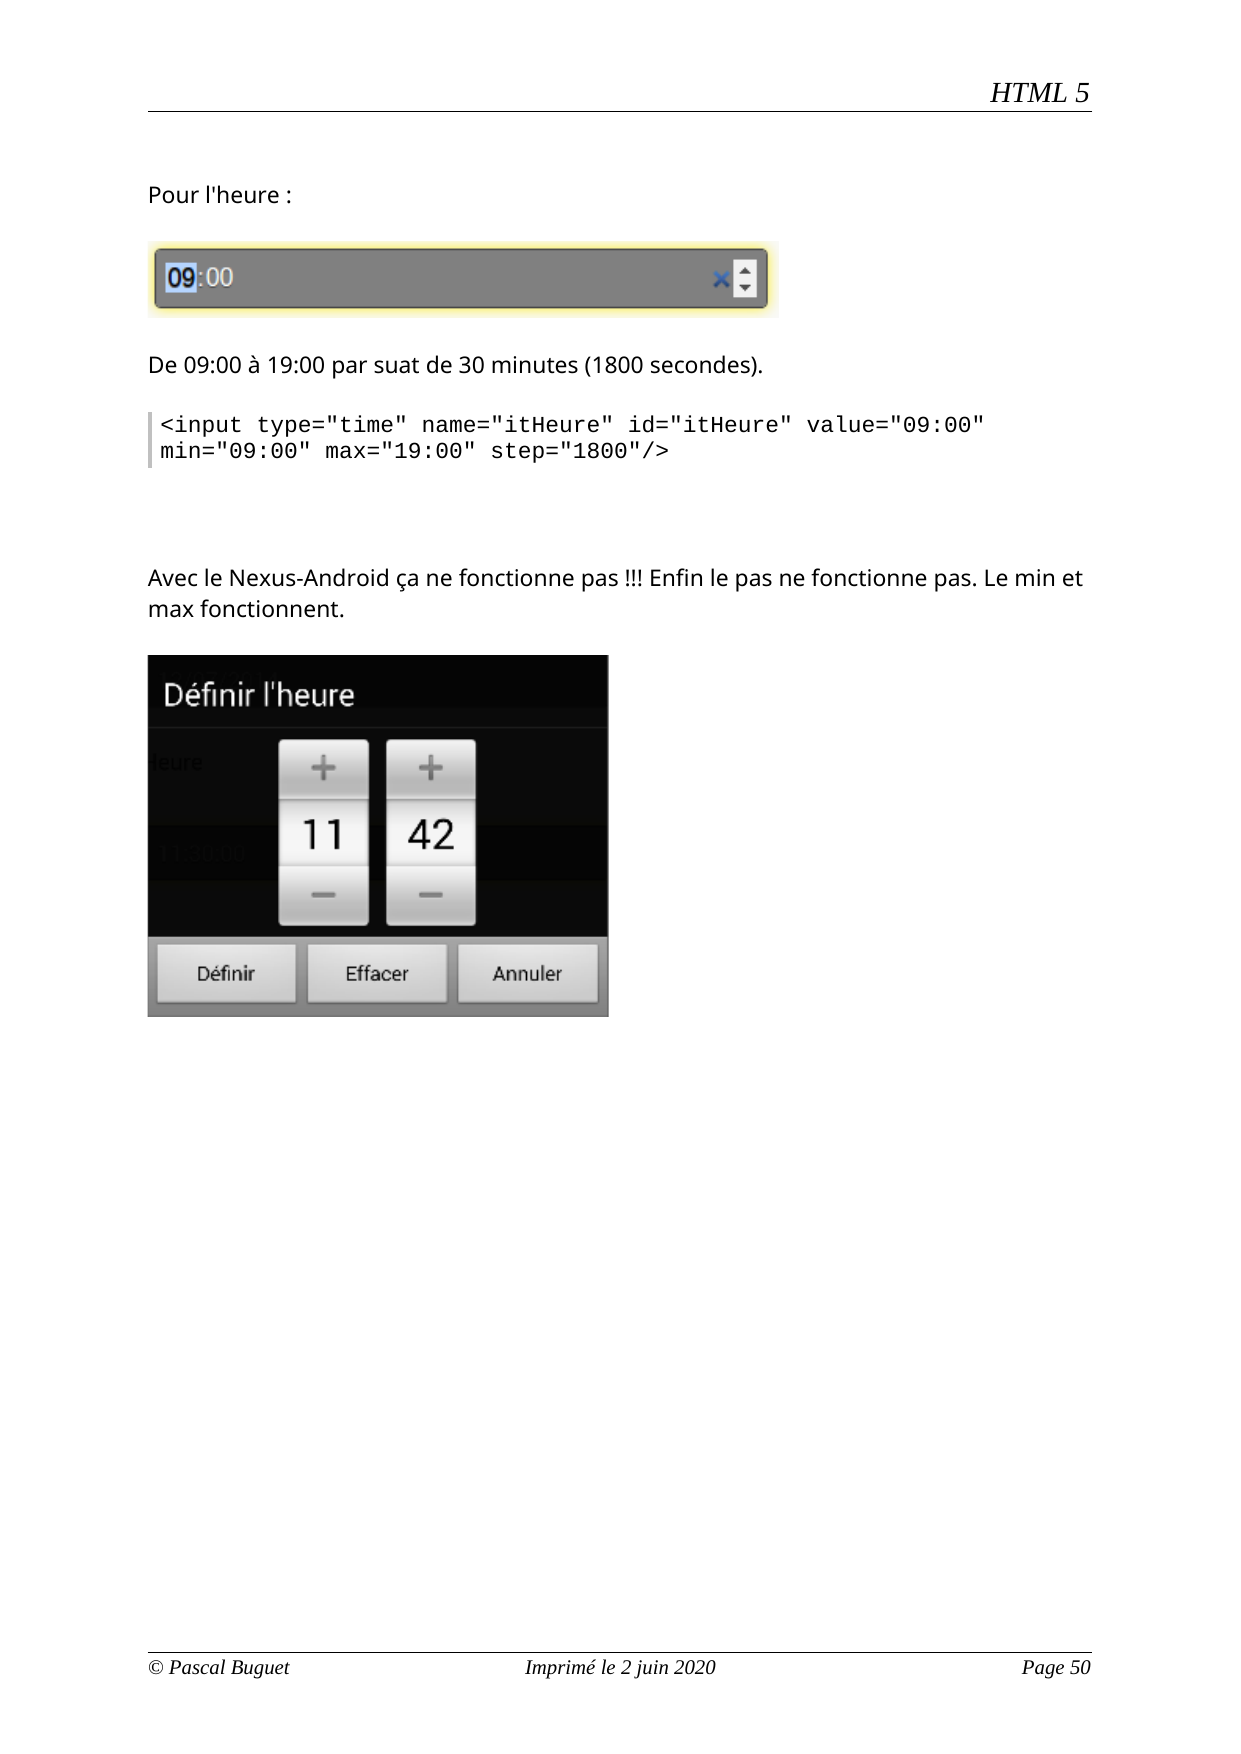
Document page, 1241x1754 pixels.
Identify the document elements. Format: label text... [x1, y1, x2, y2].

text <input type="time" name="itHeure" id="itHeure" value="09:00" min="09:00" max="19:00" step="1800"/> [152, 412, 1092, 468]
text Pour l'heure : [148, 179, 1092, 210]
text De 09:00 à 19:00 par suat de 30 minutes (1800 secondes). [148, 349, 1092, 381]
text Avec le Nexus-Android ça ne fonctionne pas !!! Enfin le pas ne fonctionne pas. Le min et max fonctionnent. [148, 562, 1092, 624]
picture [147, 655, 609, 1017]
picture [147, 241, 779, 318]
